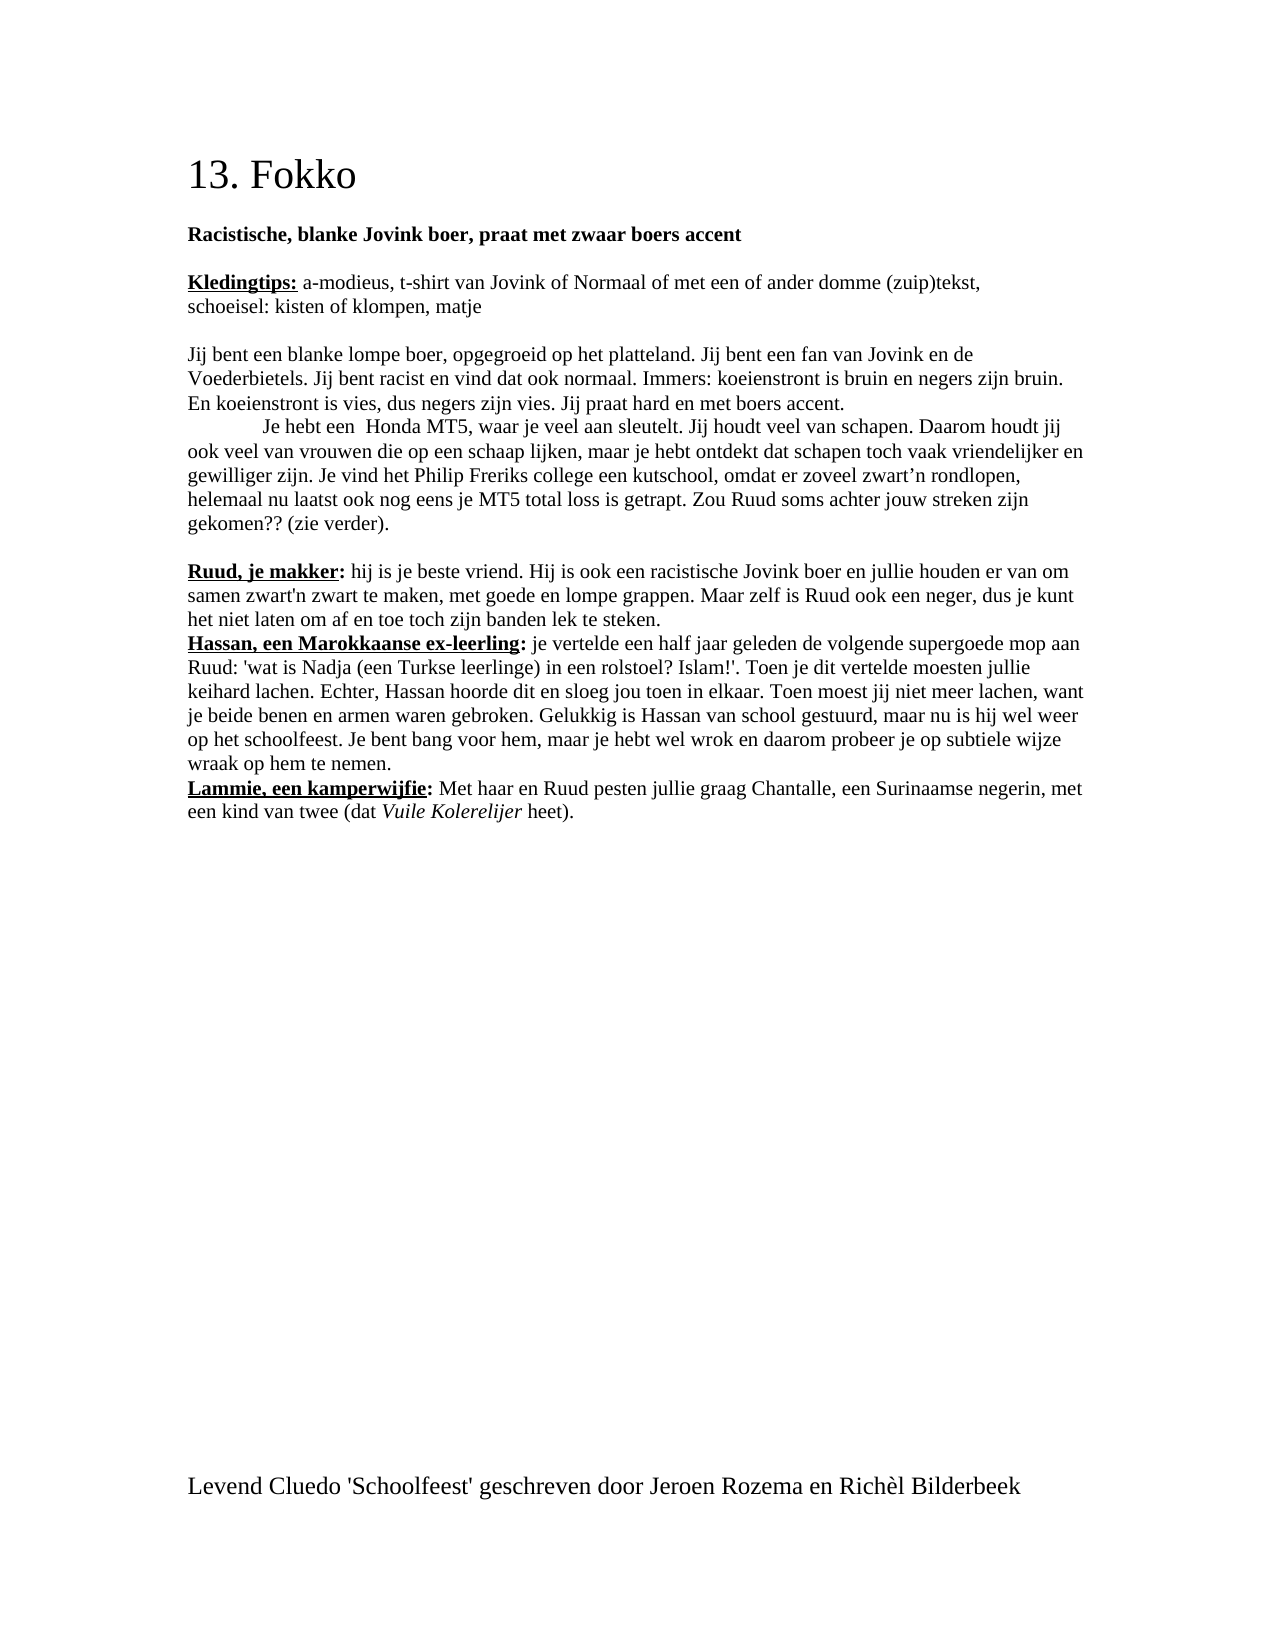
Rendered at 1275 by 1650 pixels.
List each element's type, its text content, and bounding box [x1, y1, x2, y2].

text Ruud, je makker: hij is je beste vriend. Hij is ook een racistische Jovink boer en jullie houden er van om samen zwart'n zwart te maken, met goede en lompe grappen. Maar zelf is Ruud ook een neger, dus je kunt het niet laten om af en toe toch zijn banden lek te steken. [187, 559, 1087, 631]
text Hassan, een Marokkaanse ex-leerling: je vertelde een half jaar geleden de volgende supergoede mop aan Ruud: 'wat is Nadja (een Turkse leerlinge) in een rolstoel? Islam!'. Toen je dit vertelde moesten jullie keihard lachen. Echter, Hassan hoorde dit en sloeg jou toen in elkaar. Toen moest jij niet meer lachen, want je beide benen en armen waren gebroken. Gelukkig is Hassan van school gestuurd, maar nu is hij wel weer op het schoolfeest. Je bent bang voor hem, maar je hebt wel wrok en daarom probeer je op subtiele wijze wraak op hem te nemen. [187, 631, 1087, 775]
text Je hebt een Honda MT5, waar je veel aan sleutelt. Jij houdt veel van schapen. Daarom houdt jij ook veel van vrouwen die op een schaap lijken, maar je hebt ontdekt dat schapen toch vaak vriendelijker en gewilliger zijn. Je vind het Philip Freriks college een kutschool, omdat er zoveel zwart’n rondlopen, helemaal nu laatst ook nog eens je MT5 total loss is getrapt. Zou Ruud soms achter jouw streken zijn gekomen?? (zie verder). [187, 414, 1087, 535]
text Jij bent een blanke lompe boer, opgegroeid op het platteland. Jij bent een fan van Jovink en de Voederbietels. Jij bent racist en vind dat ook normaal. Immers: koeienstront is bruin en negers zijn bruin. En koeienstront is vies, dus negers zijn vies. Jij praat hard en met boers accent. [187, 342, 1087, 414]
subtitle Racistische, blanke Jovink boer, praat met zwaar boers accent [187, 222, 1087, 246]
text 13. Fokko [187, 150, 1087, 198]
text schoeisel: kisten of klompen, matje [187, 294, 1087, 318]
text Lammie, een kamperwijfie: Met haar en Ruud pesten jullie graag Chantalle, een Surinaamse negerin, met een kind van twee (dat Vuile Kolerelijer heet). [187, 775, 1087, 823]
text Kledingtips: a-modieus, t-shirt van Jovink of Normaal of met een of ander domme (zuip)tekst, [187, 270, 1087, 294]
